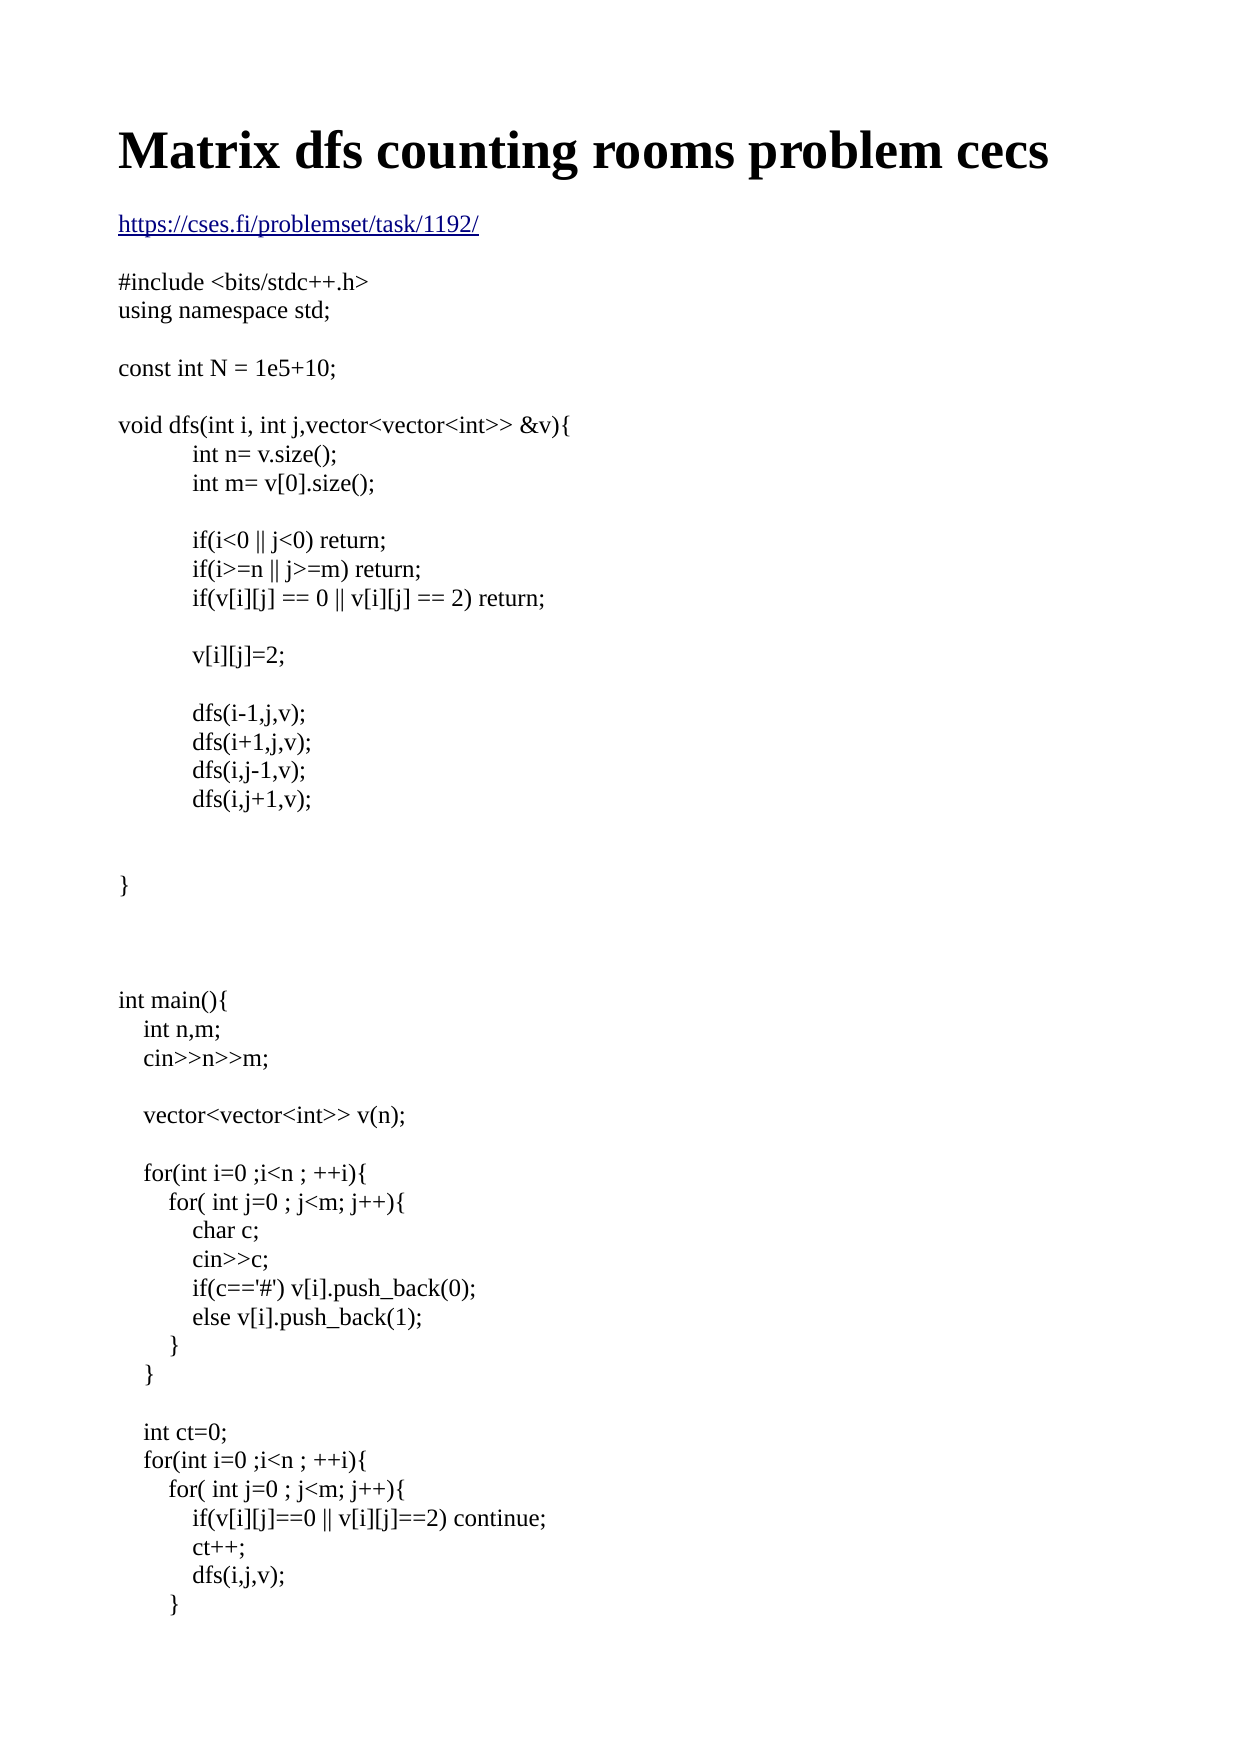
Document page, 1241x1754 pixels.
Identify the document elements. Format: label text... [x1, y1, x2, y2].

text if(v[i][j]==0 || v[i][j]==2) continue; [118, 1503, 1122, 1532]
text v[i][j]=2; [118, 640, 1122, 669]
text for( int j=0 ; j<m; j++){ [118, 1187, 1122, 1215]
text vector<vector<int>> v(n); [118, 1100, 1122, 1129]
text else v[i].push_back(1); [118, 1302, 1122, 1330]
text const int N = 1e5+10; [118, 353, 1122, 382]
text } [118, 1589, 1122, 1618]
text for(int i=0 ;i<n ; ++i){ [118, 1158, 1122, 1187]
text if(i<0 || j<0) return; [118, 525, 1122, 554]
text if(c=='#') v[i].push_back(0); [118, 1273, 1122, 1302]
text cin>>n>>m; [118, 1043, 1122, 1072]
text if(v[i][j] == 0 || v[i][j] == 2) return; [118, 583, 1122, 612]
text int n= v.size(); [118, 439, 1122, 468]
text int n,m; [118, 1014, 1122, 1043]
text for(int i=0 ;i<n ; ++i){ [118, 1445, 1122, 1474]
text int main(){ [118, 985, 1122, 1014]
text using namespace std; [118, 295, 1122, 324]
text dfs(i,j+1,v); [118, 784, 1122, 813]
text char c; [118, 1215, 1122, 1244]
text ct++; [118, 1532, 1122, 1560]
text } [118, 870, 1122, 899]
text #include <bits/stdc++.h> [118, 267, 1122, 295]
text if(i>=n || j>=m) return; [118, 554, 1122, 583]
text for( int j=0 ; j<m; j++){ [118, 1474, 1122, 1503]
text dfs(i-1,j,v); [118, 698, 1122, 727]
text } [118, 1330, 1122, 1359]
text int m= v[0].size(); [118, 468, 1122, 497]
text void dfs(int i, int j,vector<vector<int>> &v){ [118, 410, 1122, 439]
text dfs(i,j-1,v); [118, 755, 1122, 784]
text dfs(i+1,j,v); [118, 727, 1122, 755]
text int ct=0; [118, 1417, 1122, 1445]
text cin>>c; [118, 1244, 1122, 1273]
text dfs(i,j,v); [118, 1560, 1122, 1589]
text } [118, 1359, 1122, 1388]
text https://cses.fi/problemset/task/1192/ [118, 209, 1122, 238]
text Matrix dfs counting rooms problem cecs [118, 118, 1122, 180]
